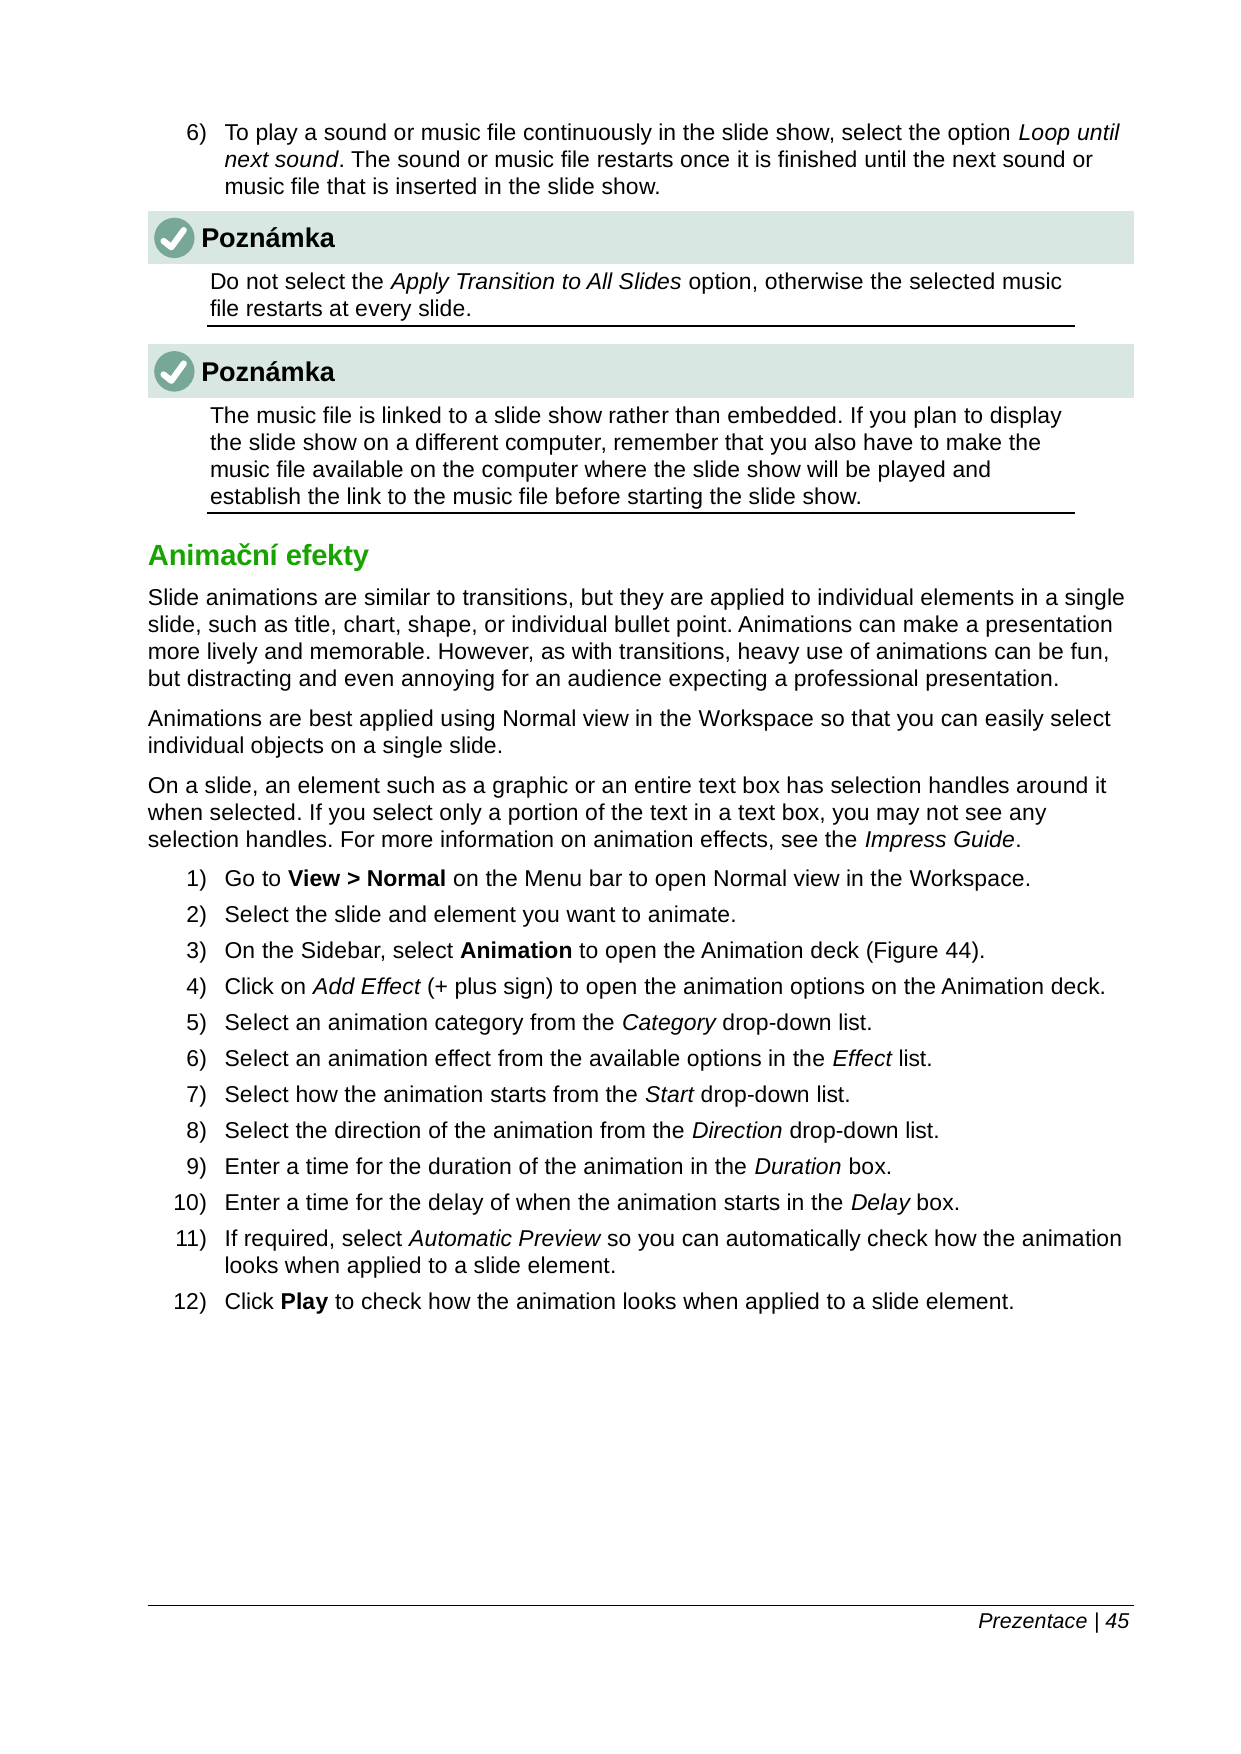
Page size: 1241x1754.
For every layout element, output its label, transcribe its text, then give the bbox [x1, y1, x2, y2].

list If required, select Automatic Preview so you can automatically check how the animation looks when applied to a slide element. [207, 1224, 1134, 1278]
list Click Play to check how the animation looks when applied to a slide element. [207, 1287, 1134, 1314]
subtitle Poznámka [148, 211, 1134, 264]
list Enter a time for the duration of the animation in the Duration box. [207, 1152, 1134, 1179]
list Select how the animation starts from the Start drop-down list. [207, 1080, 1134, 1107]
list Enter a time for the delay of when the animation starts in the Delay box. [207, 1188, 1134, 1215]
subtitle Animační efekty [148, 538, 1134, 572]
text On a slide, an element such as a graphic or an entire text box has selection handles around it when selected. If you select only a portion of the text in a text box, you may not see any selection handles. For more information on animation effects, see the Impress Guide. [148, 771, 1134, 852]
list On the Sidebar, select Animation to open the Animation deck (Figure 44). [207, 937, 1134, 964]
list Select an animation category from the Category drop-down list. [207, 1008, 1134, 1036]
list Click on Add Effect (+ plus sign) to open the animation options on the Animation deck. [207, 972, 1134, 999]
list Go to View > Normal on the Menu bar to open Normal view in the Workspace. [207, 865, 1134, 892]
text Slide animations are similar to transitions, but they are applied to individual elements in a single slide, such as title, chart, shape, or individual bullet point. Animations can make a presentation more lively and memorable. However, as with transitions, heavy use of animations can be fun, but distracting and even annoying for an audience expecting a professional presentation. [148, 583, 1134, 692]
list Select the direction of the animation from the Direction drop-down list. [207, 1116, 1134, 1143]
list To play a sound or music file continuously in the slide show, select the option Loop until next sound. The sound or music file restarts once it is finished until the next sound or music file that is inserted in the slide show. [207, 118, 1134, 199]
subtitle Poznámka [148, 344, 1134, 398]
text Do not select the Apply Transition to All Slides option, otherwise the selected music file restarts at every slide. [207, 264, 1075, 325]
text Animations are best applied using Normal view in the Workspace so that you can easily select individual objects on a single slide. [148, 704, 1134, 758]
text The music file is linked to a slide show rather than embedded. If you plan to display the slide show on a different computer, remember that you also have to make the music file available on the computer where the slide show will be played and establish the link to the music file before starting the slide show. [207, 398, 1075, 512]
list Select the slide and element you want to animate. [207, 901, 1134, 928]
list Select an animation effect from the available options in the Effect list. [207, 1044, 1134, 1071]
